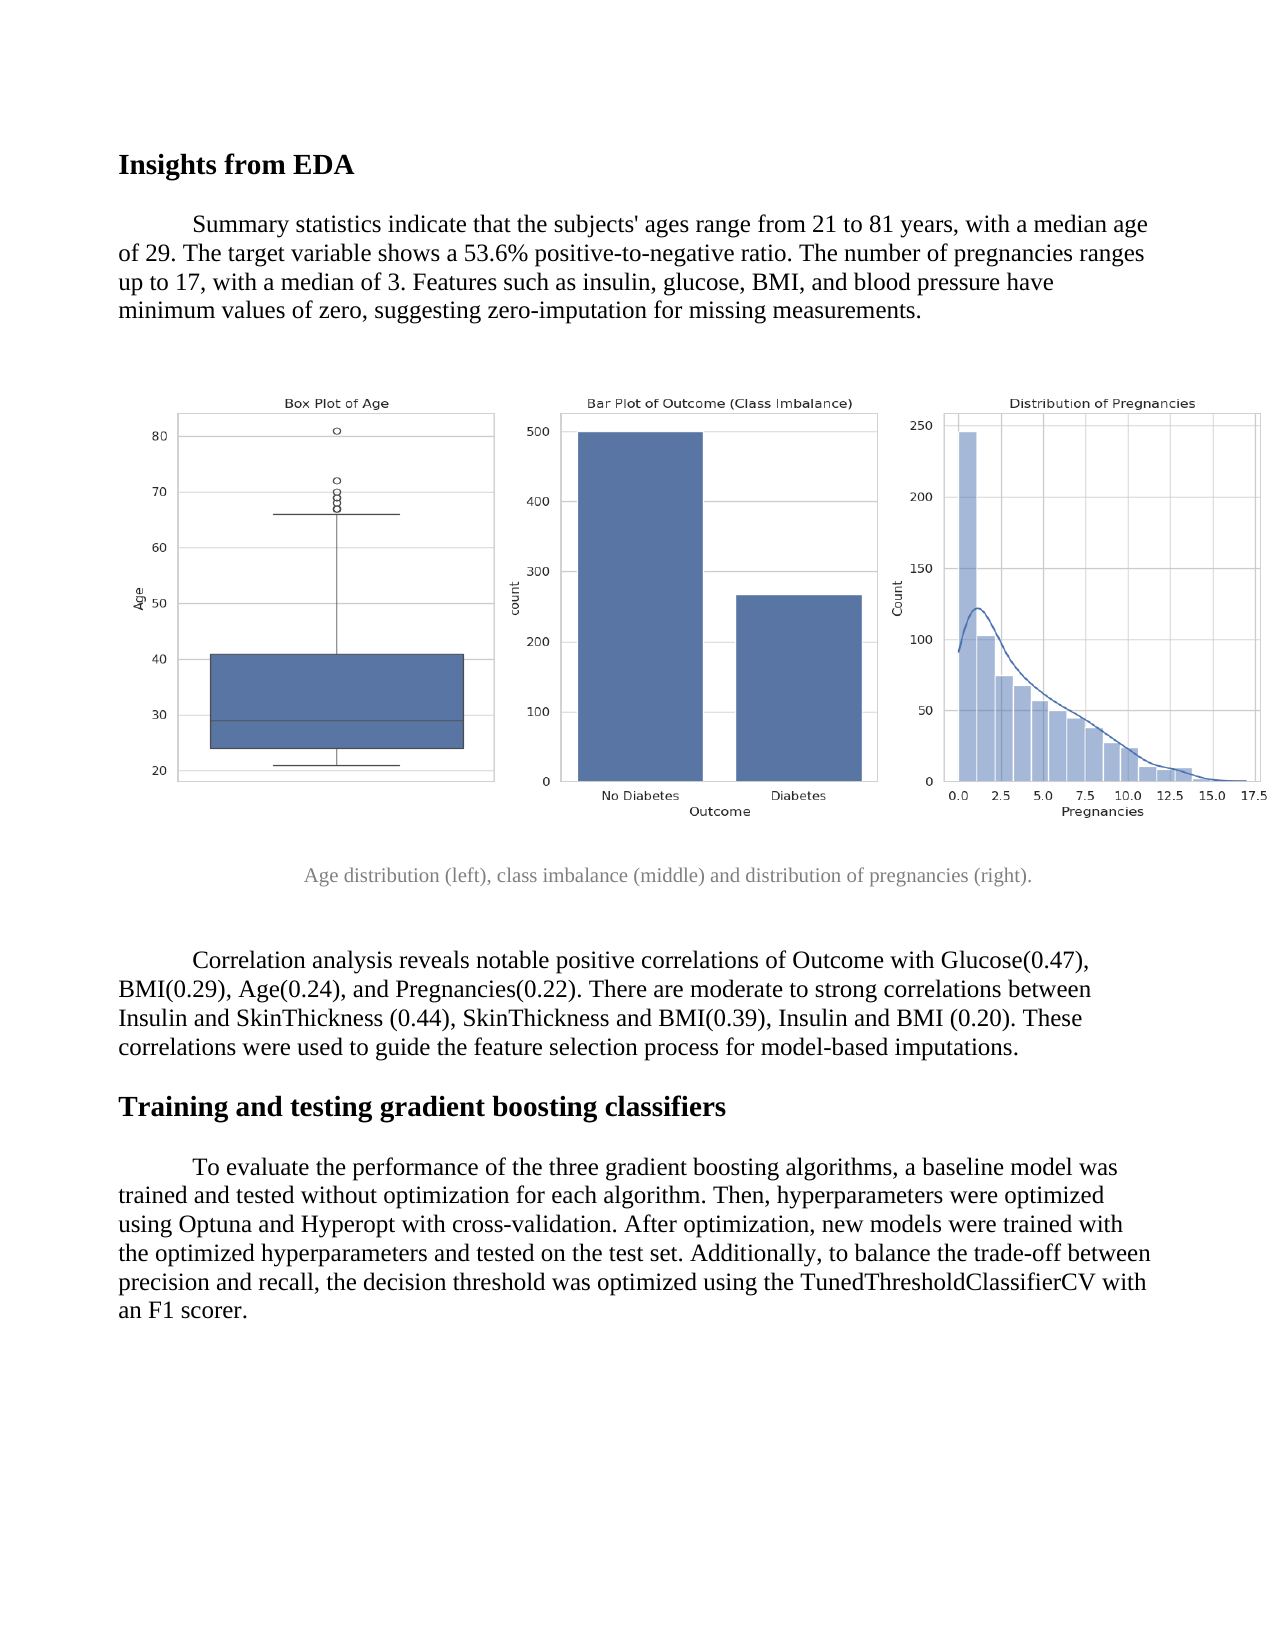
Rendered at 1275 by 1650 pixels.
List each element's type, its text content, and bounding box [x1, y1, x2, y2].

text Insights from EDA [118, 147, 1157, 180]
picture [119, 385, 1275, 831]
text Correlation analysis reveals notable positive correlations of Outcome with Glucose(0.47), BMI(0.29), Age(0.24), and Pregnancies(0.22). There are moderate to strong correlations between Insulin and SkinThickness (0.44), SkinThickness and BMI(0.39), Insulin and BMI (0.20). These correlations were used to guide the feature selection process for model-based imputations. [118, 946, 1157, 1061]
text Summary statistics indicate that the subjects' ages range from 21 to 81 years, with a median age of 29. The target variable shows a 53.6% positive-to-negative ratio. The number of pregnancies ranges up to 17, with a median of 3. Features such as insulin, glucose, BMI, and blood pressure have minimum values of zero, suggesting zero-imputation for missing measurements. [118, 209, 1157, 324]
text To evaluate the performance of the three gradient boosting algorithms, a baseline model was trained and tested without optimization for each algorithm. Then, hyperparameters were optimized using Optuna and Hyperopt with cross-validation. After optimization, new models were trained with the optimized hyperparameters and tested on the test set. Additionally, to balance the trade-off between precision and recall, the decision threshold was optimized using the TunedThresholdClassifierCV with an F1 scorer. [118, 1152, 1157, 1324]
text Training and testing gradient boosting classifiers [118, 1089, 1157, 1123]
text Age distribution (left), class imbalance (middle) and distribution of pregnancies (right). [118, 859, 1157, 888]
